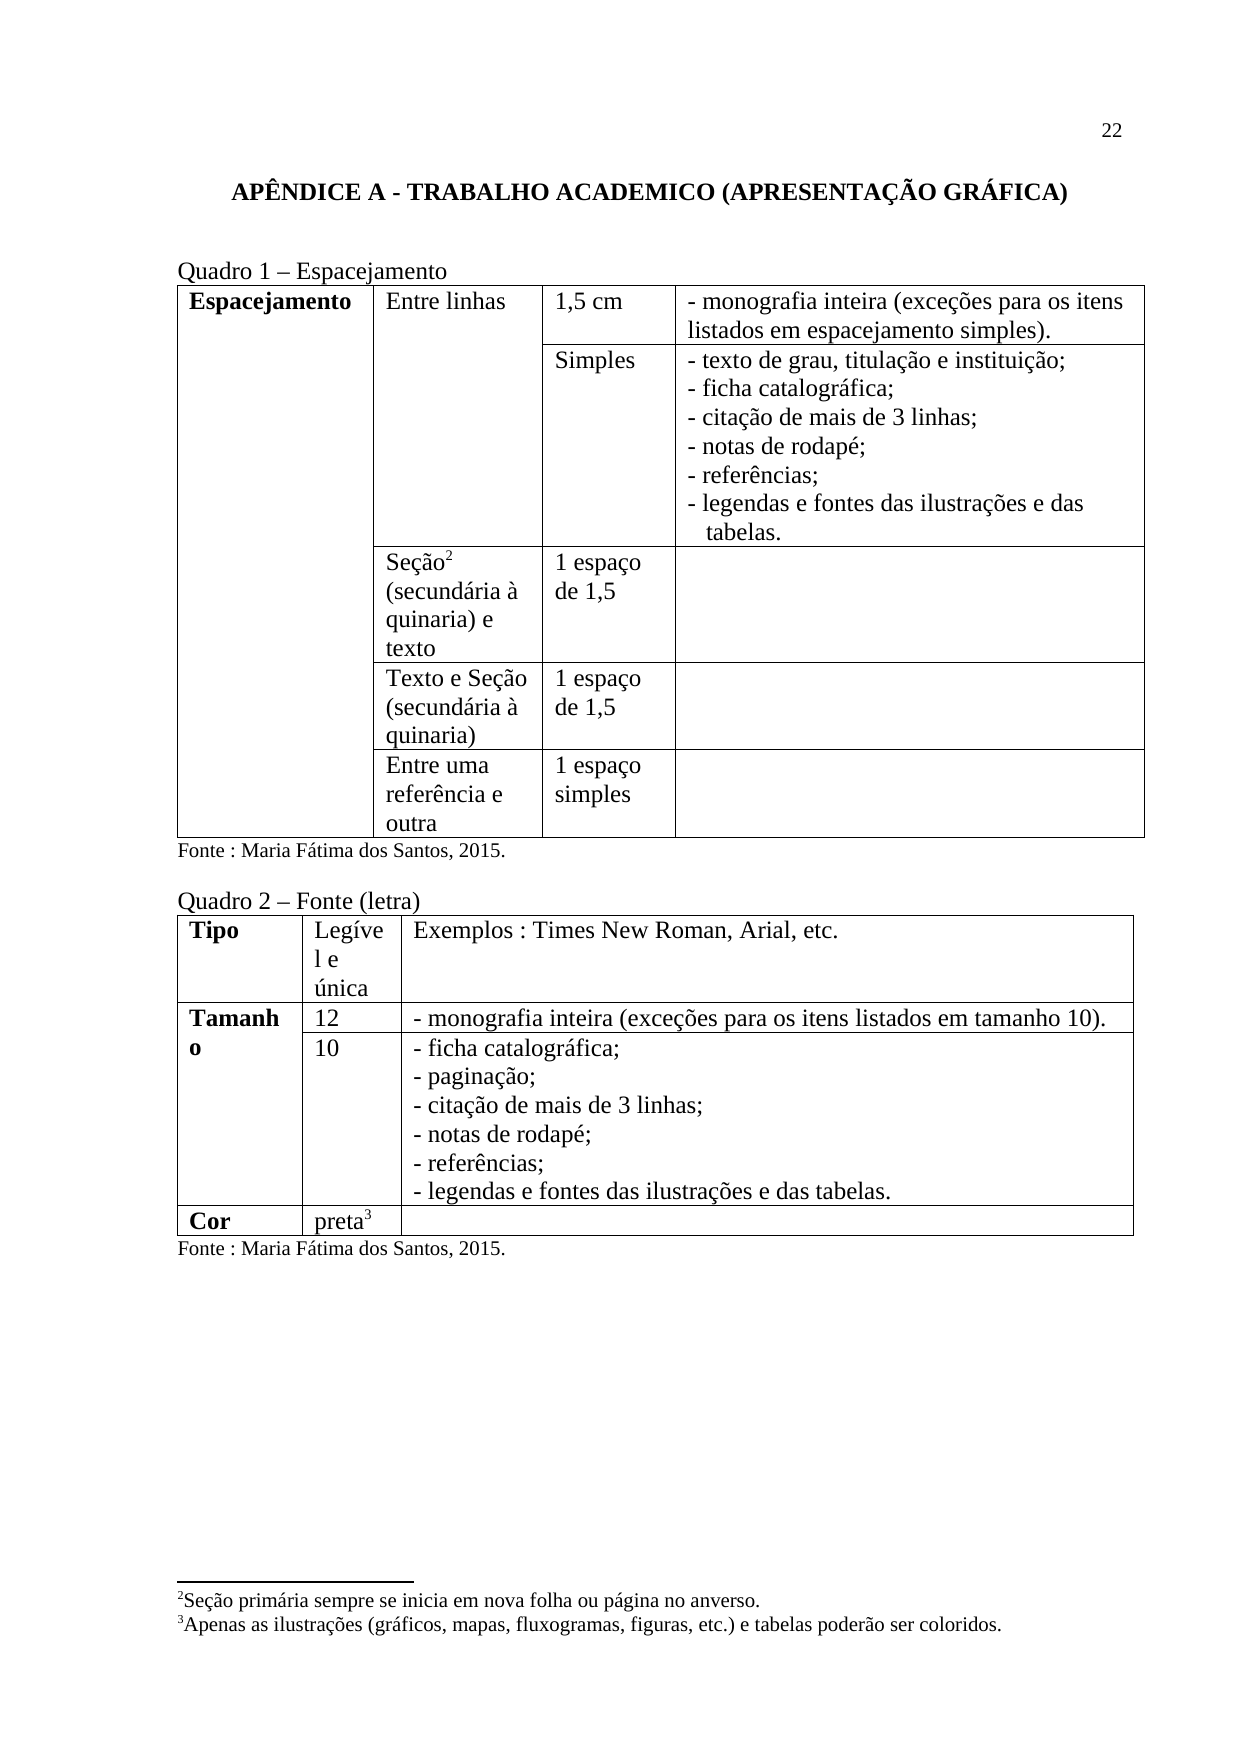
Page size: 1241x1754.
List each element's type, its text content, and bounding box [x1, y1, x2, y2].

table_cell [676, 750, 1144, 837]
text Quadro 1 – Espacejamento [177, 256, 1122, 285]
table_cell - ficha catalográfica; - paginação; - citação de mais de 3 linhas; - notas de rodapé; - referências; - legendas e fontes das ilustrações e das tabelas. [402, 1033, 1133, 1205]
table_header Espacejamento [178, 286, 373, 837]
table_header Tipo [178, 916, 302, 1002]
table_cell - texto de grau, titulação e instituição; - ficha catalográfica; - citação de mais de 3 linhas; - notas de rodapé; - referências; - legendas e fontes das ilustrações e das tabelas. [676, 345, 1144, 546]
table_header Exemplos : Times New Roman, Arial, etc. [402, 916, 1133, 1002]
table_cell 1 espaço de 1,5 [543, 663, 675, 749]
table_cell 12 [303, 1003, 401, 1032]
table_header 1,5 cm [543, 286, 675, 344]
text APÊNDICE A - TRABALHO ACADEMICO (APRESENTAÇÃO GRÁFICA) [177, 177, 1122, 206]
table_cell Seção (secundária à quinaria) e texto [374, 547, 542, 662]
table_cell [402, 1206, 1133, 1235]
table_header Legível e única [303, 916, 401, 1002]
table_cell 1 espaço de 1,5 [543, 547, 675, 662]
table_cell 10 [303, 1033, 401, 1205]
table_cell [676, 663, 1144, 749]
table_cell - monografia inteira (exceções para os itens listados em tamanho 10). [402, 1003, 1133, 1032]
text Fonte : Maria Fátima dos Santos, 2015. [177, 838, 1122, 862]
table_cell Cor [178, 1206, 302, 1235]
table_cell Simples [543, 345, 675, 546]
table_cell [676, 547, 1144, 662]
table_cell Entre uma referência e outra [374, 750, 542, 837]
table_header Entre linhas [374, 286, 542, 546]
table_cell Texto e Seção (secundária à quinaria) [374, 663, 542, 749]
text Quadro 2 – Fonte (letra) [177, 886, 1122, 914]
table_cell 1 espaço simples [543, 750, 675, 837]
text Fonte : Maria Fátima dos Santos, 2015. [177, 1236, 1122, 1260]
table_cell Tamanho [178, 1003, 302, 1205]
table_header - monografia inteira (exceções para os itens listados em espacejamento simples). [676, 286, 1144, 344]
table_cell preta [303, 1206, 401, 1235]
